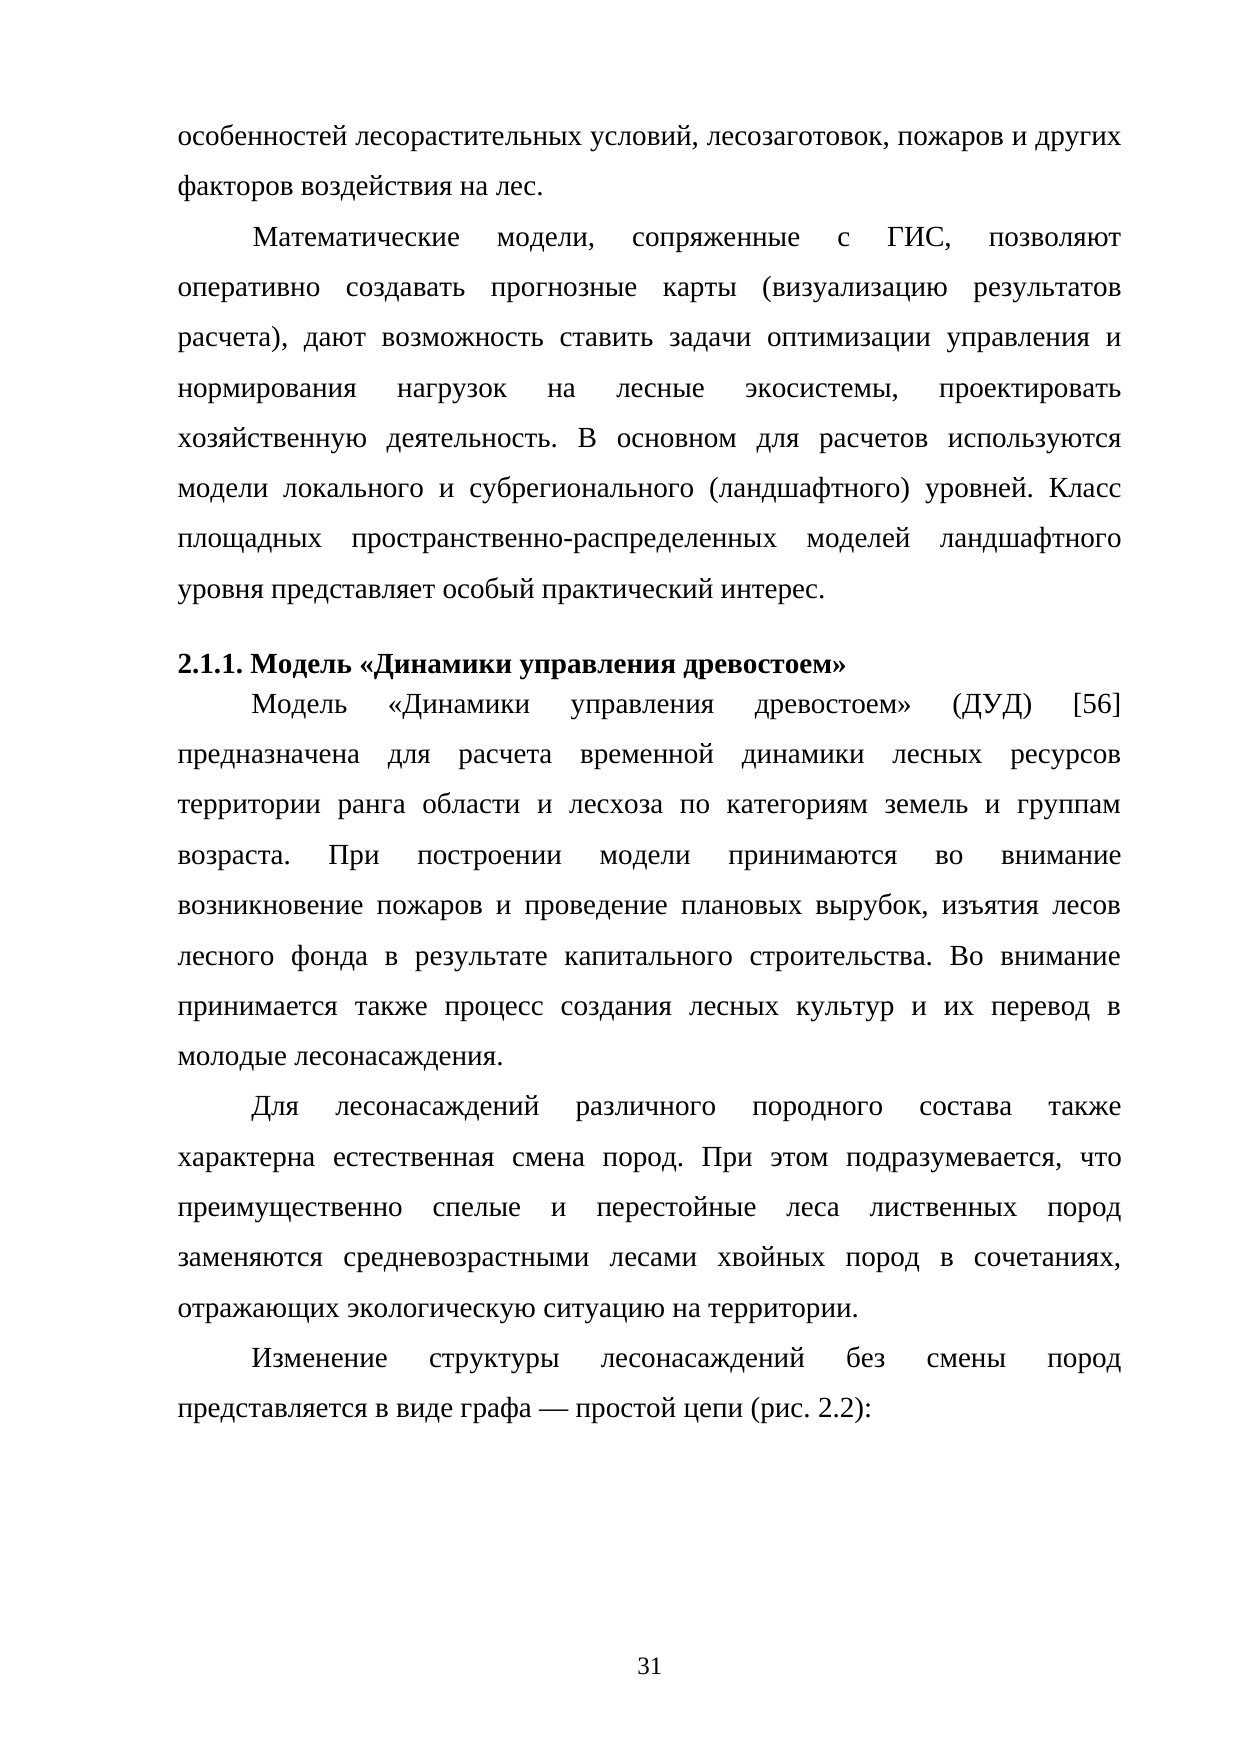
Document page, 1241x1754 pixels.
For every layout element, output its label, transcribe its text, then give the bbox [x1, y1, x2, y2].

text особенностей лесорастительных условий, лесозаготовок, пожаров и других факторов воздействия на лес. [177, 118, 1122, 202]
text Модель «Динамики управления древостоем» (ДУД) [56] предназначена для расчета временной динамики лесных ресурсов территории ранга области и лесхоза по категориям земель и группам возраста. При построении модели принимаются во внимание возникновение пожаров и проведение плановых вырубок, изъятия лесов лесного фонда в результате капитального строительства. Во внимание принимается также процесс создания лесных культур и их перевод в молодые лесонасаждения. [177, 686, 1122, 1072]
subtitle 2.1.1. Модель «Динамики управления древостоем» [177, 646, 1122, 680]
text Для лесонасаждений различного породного состава также характерна естественная смена пород. При этом подразумевается, что преимущественно спелые и перестойные леса лиственных пород заменяются средневозрастными лесами хвойных пород в сочетаниях, отражающих экологическую ситуацию на территории. [177, 1088, 1122, 1323]
text Изменение структуры лесонасаждений без смены пород представляется в виде графа — простой цепи (рис. 2.2): [177, 1340, 1122, 1424]
text Математические модели, сопряженные с ГИС, позволяют оперативно создавать прогнозные карты (визуализацию результатов расчета), дают возможность ставить задачи оптимизации управления и нормирования нагрузок на лесные экосистемы, проектировать хозяйственную деятельность. В основном для расчетов используются модели локального и субрегионального (ландшафтного) уровней. Класс площадных пространственно-распределенных моделей ландшафтного уровня представляет особый практический интерес. [177, 219, 1122, 604]
